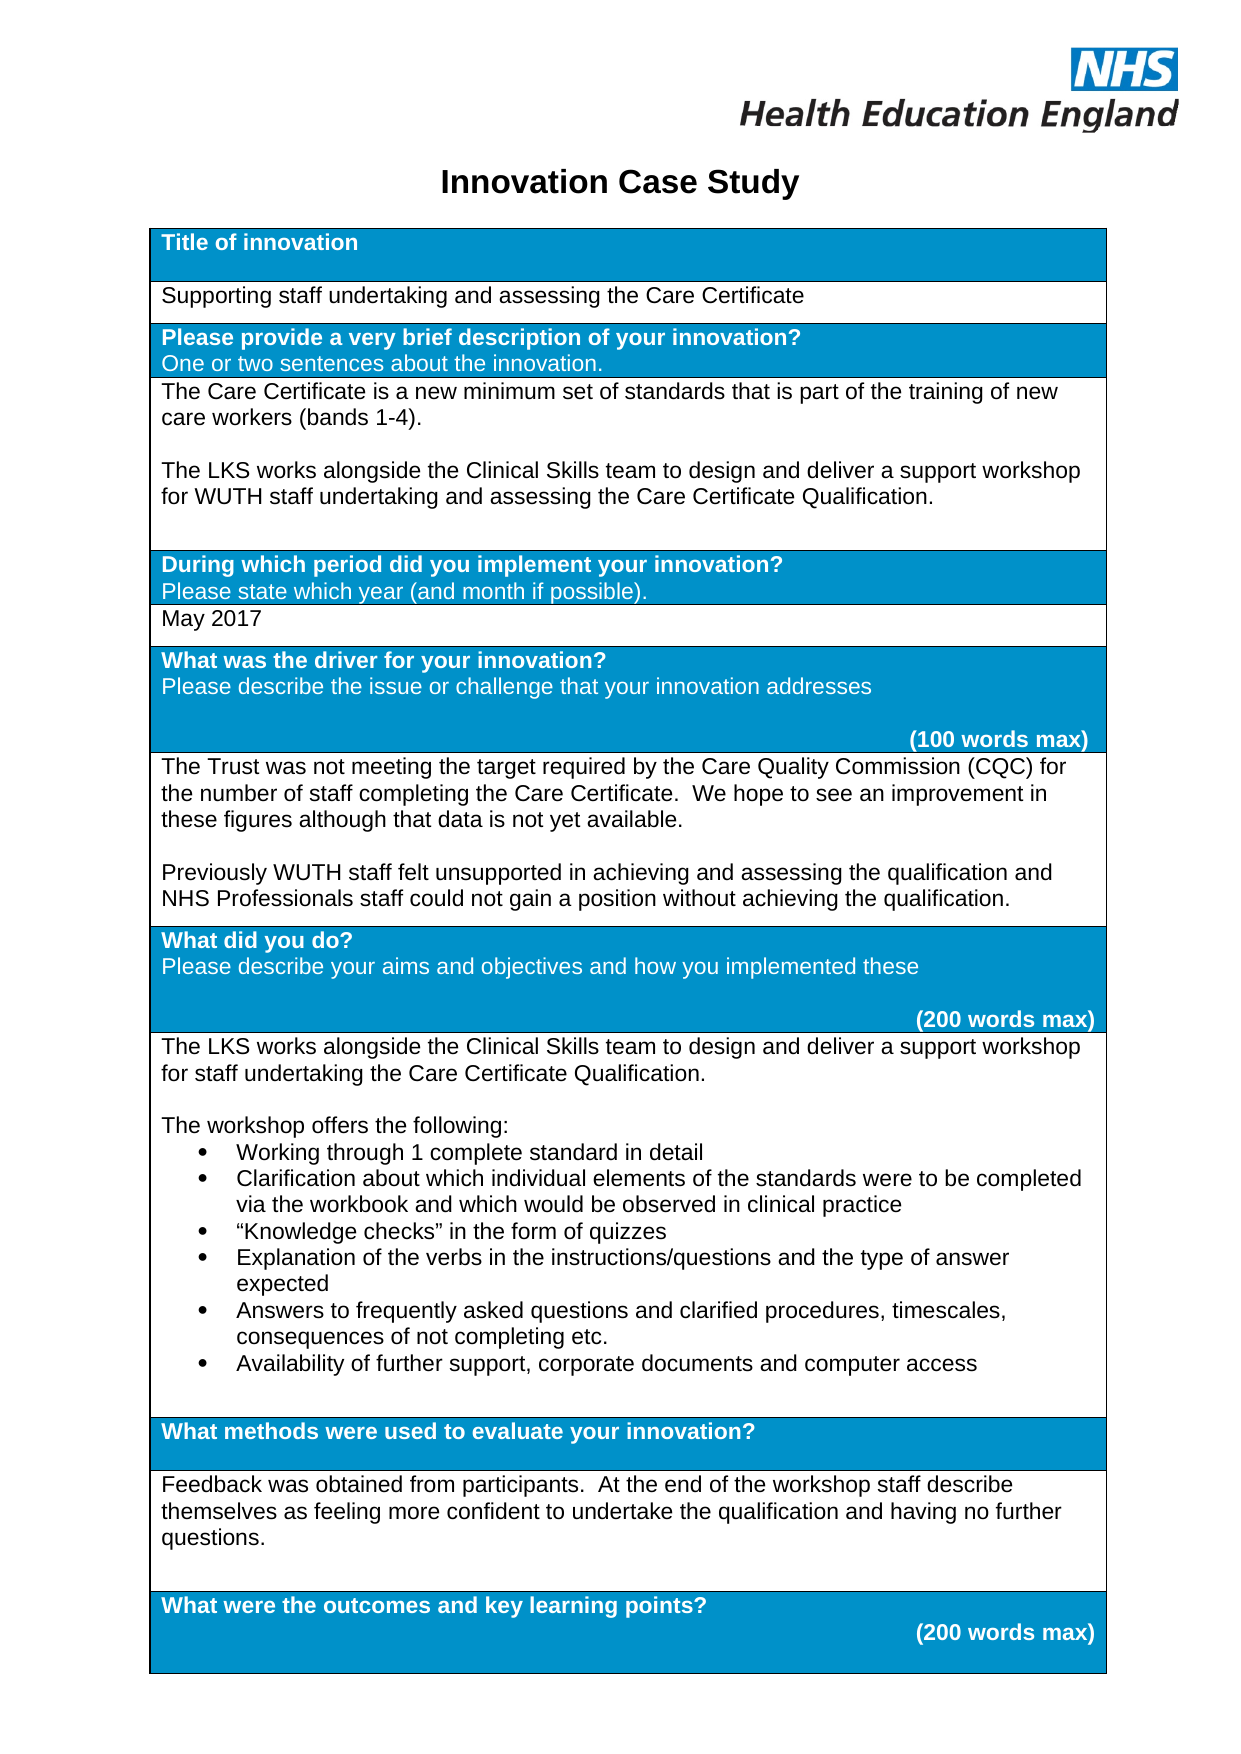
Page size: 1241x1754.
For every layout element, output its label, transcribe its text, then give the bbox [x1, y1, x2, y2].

table_header Title of innovation [151, 229, 1106, 281]
table_cell What did you do? Please describe your aims and objectives and how you implemented these (200 words max) [151, 927, 1106, 1032]
table_cell Feedback was obtained from participants. At the end of the workshop staff describe themselves as feeling more confident to undertake the qualification and having no further questions. [151, 1471, 1106, 1591]
table_cell Supporting staff undertaking and assessing the Care Certificate [151, 282, 1106, 323]
table_cell May 2017 [151, 605, 1106, 646]
table_cell The Trust was not meeting the target required by the Care Quality Commission (CQC) for the number of staff completing the Care Certificate. We hope to see an improvement in these figures although that data is not yet available. Previously WUTH staff felt unsupported in achieving and assessing the qualification and NHS Professionals staff could not gain a position without achieving the qualification. [151, 753, 1106, 926]
table_cell The Care Certificate is a new minimum set of standards that is part of the training of new care workers (bands 1-4). The LKS works alongside the Clinical Skills team to design and deliver a support workshop for WUTH staff undertaking and assessing the Care Certificate Qualification. [151, 378, 1106, 550]
table_cell The LKS works alongside the Clinical Skills team to design and deliver a support workshop for staff undertaking the Care Certificate Qualification. The workshop offers the following: Working through 1 complete standard in detail Clarification about which individual elements of the standards were to be completed via the workbook and which would be observed in clinical practice “Knowledge checks” in the form of quizzes Explanation of the verbs in the instructions/questions and the type of answer expected Answers to frequently asked questions and clarified procedures, timescales, consequences of not completing etc. Availability of further support, corporate documents and computer access [151, 1033, 1106, 1417]
table_cell During which period did you implement your innovation? Please state which year (and month if possible). [151, 551, 1106, 604]
text Innovation Case Study [150, 118, 1090, 201]
table_cell What was the driver for your innovation? Please describe the issue or challenge that your innovation addresses (100 words max) [151, 647, 1106, 752]
table_cell What were the outcomes and key learning points? (200 words max) [151, 1592, 1106, 1673]
table_cell Please provide a very brief description of your innovation? One or two sentences about the innovation. [151, 324, 1106, 377]
table_cell What methods were used to evaluate your innovation? [151, 1418, 1106, 1470]
